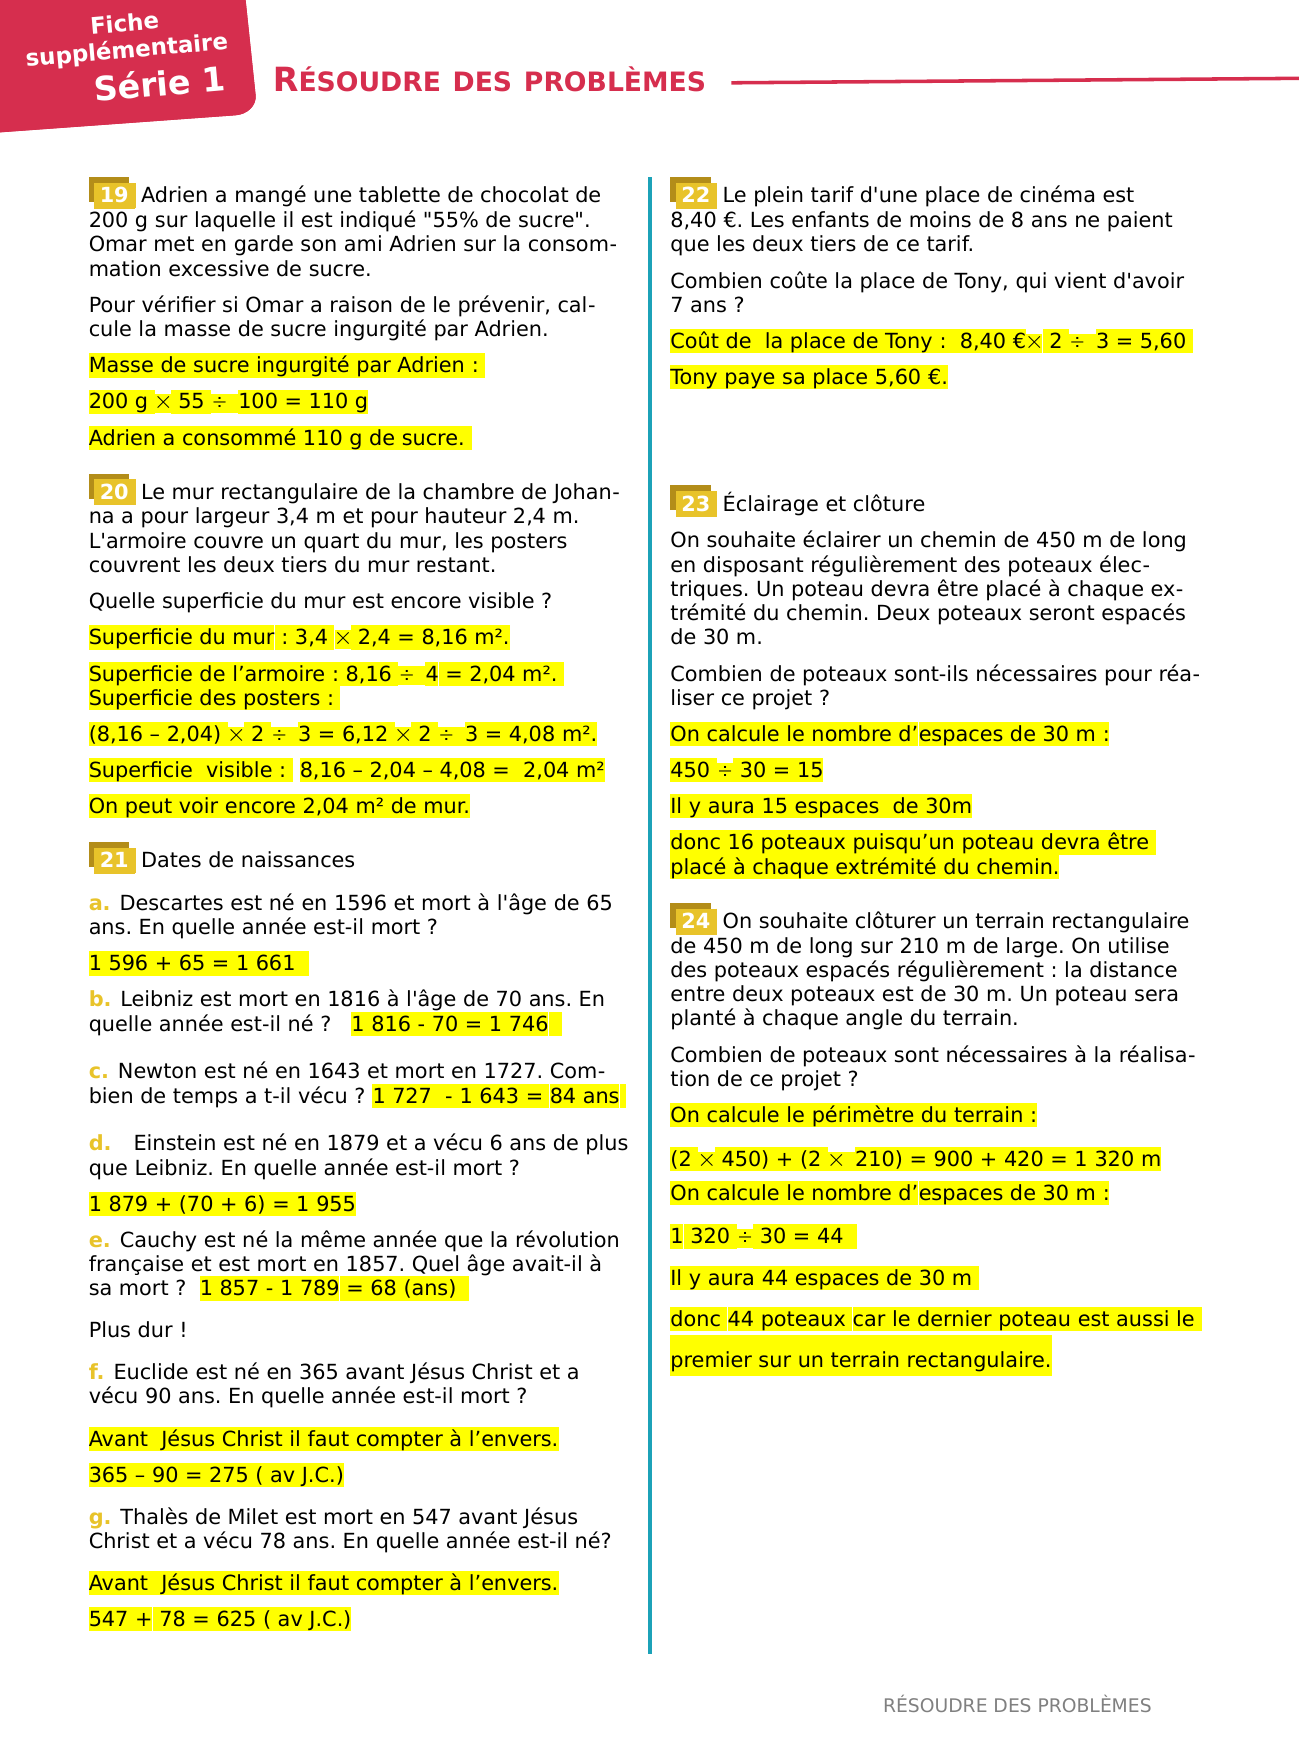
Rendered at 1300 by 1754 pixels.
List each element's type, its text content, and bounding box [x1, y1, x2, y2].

list Newton est né en 1643 et mort en 1727. Com­bien de temps a t-il vécu ? 1 727 - 1 643 = 84 ans [88, 1059, 629, 1108]
subtitle Superficie de l’armoire : 8,16  4 = 2,04 m². Superficie des posters : [213, 662, 325, 710]
subtitle 365 – 90 = 275 ( av J.C.) [88, 1463, 623, 1487]
subtitle (8,16 – 2,04)  2  3 = 6,12  2  3 = 4,08 m². [438, 722, 478, 746]
subtitle Avant Jésus Christ il faut compter à l’envers. [88, 1427, 623, 1451]
subtitle Quelle superficie du mur est encore visible ? [88, 589, 623, 613]
subtitle Le plein tarif d'une place de cinéma est 8,40 €. Les enfants de moins de 8 ans ne paient que les deux tiers de ce tarif. [670, 177, 1211, 257]
list Leibniz est mort en 1816 à l'âge de 70 ans. En quelle année est-il né ? 1 816 - 70 = 1 746 [88, 987, 629, 1036]
list Einstein est né en 1879 et a vécu 6 ans de plus que Leibniz. En quelle année est-il mort ? [88, 1131, 629, 1180]
subtitle donc 16 poteaux puisqu’un poteau devra être placé à chaque ex­trémité du chemin. [670, 830, 1205, 879]
subtitle Combien de poteaux sont-ils nécessaires pour réa­liser ce projet ? [670, 662, 1205, 710]
subtitle Il y aura 15 espaces de 30m [670, 794, 1205, 818]
subtitle Superficie du mur : 3,4  2,4 = 8,16 m². [510, 625, 623, 650]
subtitle On calcule le nombre d’espaces de 30 m : [918, 1181, 1103, 1205]
subtitle Dates de naissances [129, 842, 629, 873]
subtitle Masse de sucre ingurgité par Adrien : [485, 353, 623, 378]
subtitle On peut voir encore 2,04 m² de mur. [470, 794, 623, 818]
subtitle Le mur rectangulaire de la chambre de Johan­na a pour largeur 3,4 m et pour hauteur 2,4 m. L'armoire couvre un quart du mur, les posters couvrent les deux tiers du mur restant. [88, 473, 629, 577]
subtitle Tony paye sa place 5,60 €. [670, 365, 1205, 389]
text donc 44 poteaux car le dernier poteau est aussi le premier sur un terrain rectangulaire. [670, 1293, 1211, 1376]
subtitle On calcule le nombre d’espaces de 30 m : [918, 722, 1103, 746]
subtitle 1 596 + 65 = 1 661 [88, 951, 623, 976]
subtitle 200 g  55  100 = 110 g [88, 389, 623, 414]
subtitle On souhaite clôturer un terrain rectangulaire de 450 m de long sur 210 m de large. On utilise des poteaux espacés régulièrement : la distance entre deux poteaux est de 30 m. Un poteau sera planté à chaque angle du terrain. [670, 903, 1211, 1031]
subtitle Coût de la place de Tony : 8,40 € 2  3 = 5,60 [1069, 329, 1205, 353]
text (2  450) + (2  210) = 900 + 420 = 1 320 m [670, 1133, 1211, 1174]
subtitle (8,16 – 2,04)  2  3 = 6,12  2  3 = 4,08 m². [342, 722, 411, 746]
text Il y aura 44 espaces de 30 m [670, 1252, 1211, 1293]
subtitle (8,16 – 2,04)  2  3 = 6,12  2  3 = 4,08 m². [509, 722, 555, 746]
subtitle On calcule le nombre d’espaces de 30 m : [1109, 1181, 1205, 1205]
subtitle Combien coûte la place de Tony, qui vient d'avoir 7 ans ? [670, 269, 1205, 317]
subtitle Plus dur ! [88, 1318, 623, 1343]
list Cauchy est né la même année que la révolution française et est mort en 1857. Quel âge avait-il à sa mort ? 1 857 - 1 789 = 68 (ans) [88, 1228, 629, 1301]
list Thalès de Milet est mort en 547 avant Jésus Christ et a vécu 78 ans. En quelle année est-il né? [88, 1505, 629, 1553]
list Descartes est né en 1596 et mort à l'âge de 65 ans. En quelle année est-il mort ? [88, 891, 629, 939]
text 1 320  30 = 44 [670, 1211, 1211, 1252]
subtitle 547 + 78 = 625 ( av J.C.) [88, 1607, 623, 1631]
subtitle (8,16 – 2,04)  2  3 = 6,12  2  3 = 4,08 m². [271, 722, 311, 746]
subtitle On souhaite éclairer un chemin de 450 m de long en disposant régulièrement des poteaux élec­triques. Un poteau devra être placé à chaque ex­trémité du chemin. Deux poteaux seront espacés de 30 m. [670, 528, 1205, 650]
subtitle Pour vérifier si Omar a raison de le prévenir, cal­cule la masse de sucre ingurgité par Adrien. [88, 293, 623, 341]
subtitle Éclairage et clôture [711, 485, 1211, 516]
subtitle 1 879 + (70 + 6) = 1 955 [88, 1192, 623, 1216]
subtitle Avant Jésus Christ il faut compter à l’envers. [88, 1571, 623, 1595]
subtitle Superficie de l’armoire : 8,16  4 = 2,04 m². Superficie des posters : [340, 662, 623, 710]
subtitle Adrien a consommé 110 g de sucre. [472, 426, 623, 450]
subtitle On calcule le périmètre du terrain : [812, 1103, 1030, 1127]
subtitle On calcule le périmètre du terrain : [1037, 1103, 1205, 1127]
subtitle Combien de poteaux sont nécessaires à la réalisa­tion de ce projet ? [670, 1043, 1205, 1091]
subtitle 450  30 = 15 [670, 758, 1205, 782]
subtitle Adrien a mangé une tablette de cho­colat de 200 g sur laquelle il est indiqué "55% de sucre". Omar met en garde son ami Adrien sur la consom­mation excessive de sucre. [88, 177, 629, 281]
list Euclide est né en 365 avant Jésus Christ et a vécu 90 ans. En quelle année est-il mort ? [88, 1360, 629, 1409]
subtitle On calcule le nombre d’espaces de 30 m : [1109, 722, 1205, 746]
